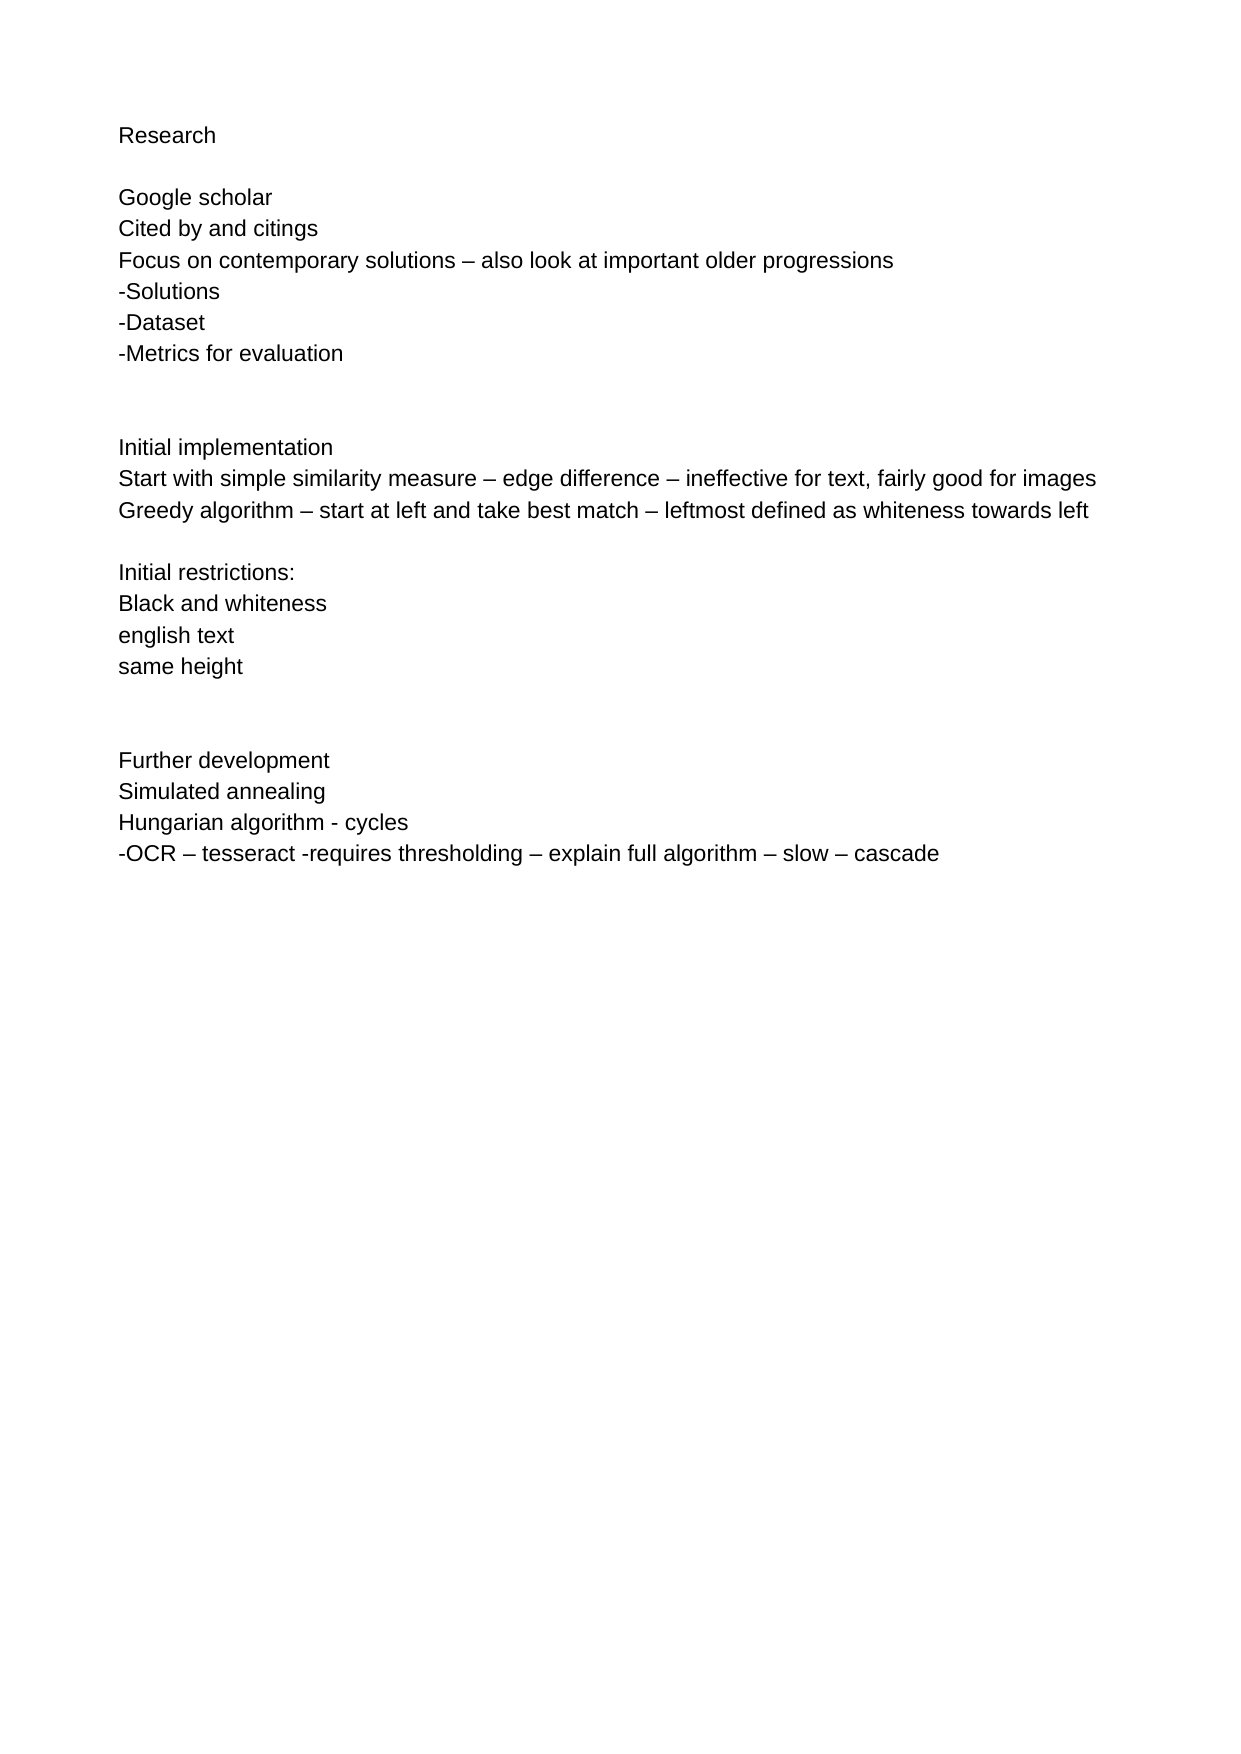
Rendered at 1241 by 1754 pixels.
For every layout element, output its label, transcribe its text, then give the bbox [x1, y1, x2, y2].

text -Solutions [118, 274, 1122, 306]
text Initial restrictions: [118, 556, 1122, 587]
text english text [118, 618, 1122, 649]
text -OCR – tesseract -requires thresholding – explain full algorithm – slow – cascade [118, 837, 1122, 868]
text Hungarian algorithm - cycles [118, 806, 1122, 837]
text Greedy algorithm – start at left and take best match – leftmost defined as whiteness towards left [118, 493, 1122, 524]
text Start with simple similarity measure – edge difference – ineffective for text, fairly good for images [118, 462, 1122, 493]
text Focus on contemporary solutions – also look at important older progressions [118, 243, 1122, 274]
text -Dataset [118, 306, 1122, 337]
text Simulated annealing [118, 774, 1122, 806]
text Research [118, 118, 1122, 149]
text Cited by and citings [118, 212, 1122, 243]
text Initial implementation [118, 431, 1122, 462]
text same height [118, 649, 1122, 681]
text Black and whiteness [118, 587, 1122, 618]
text Further development [118, 743, 1122, 774]
text Google scholar [118, 181, 1122, 212]
text -Metrics for evaluation [118, 337, 1122, 368]
